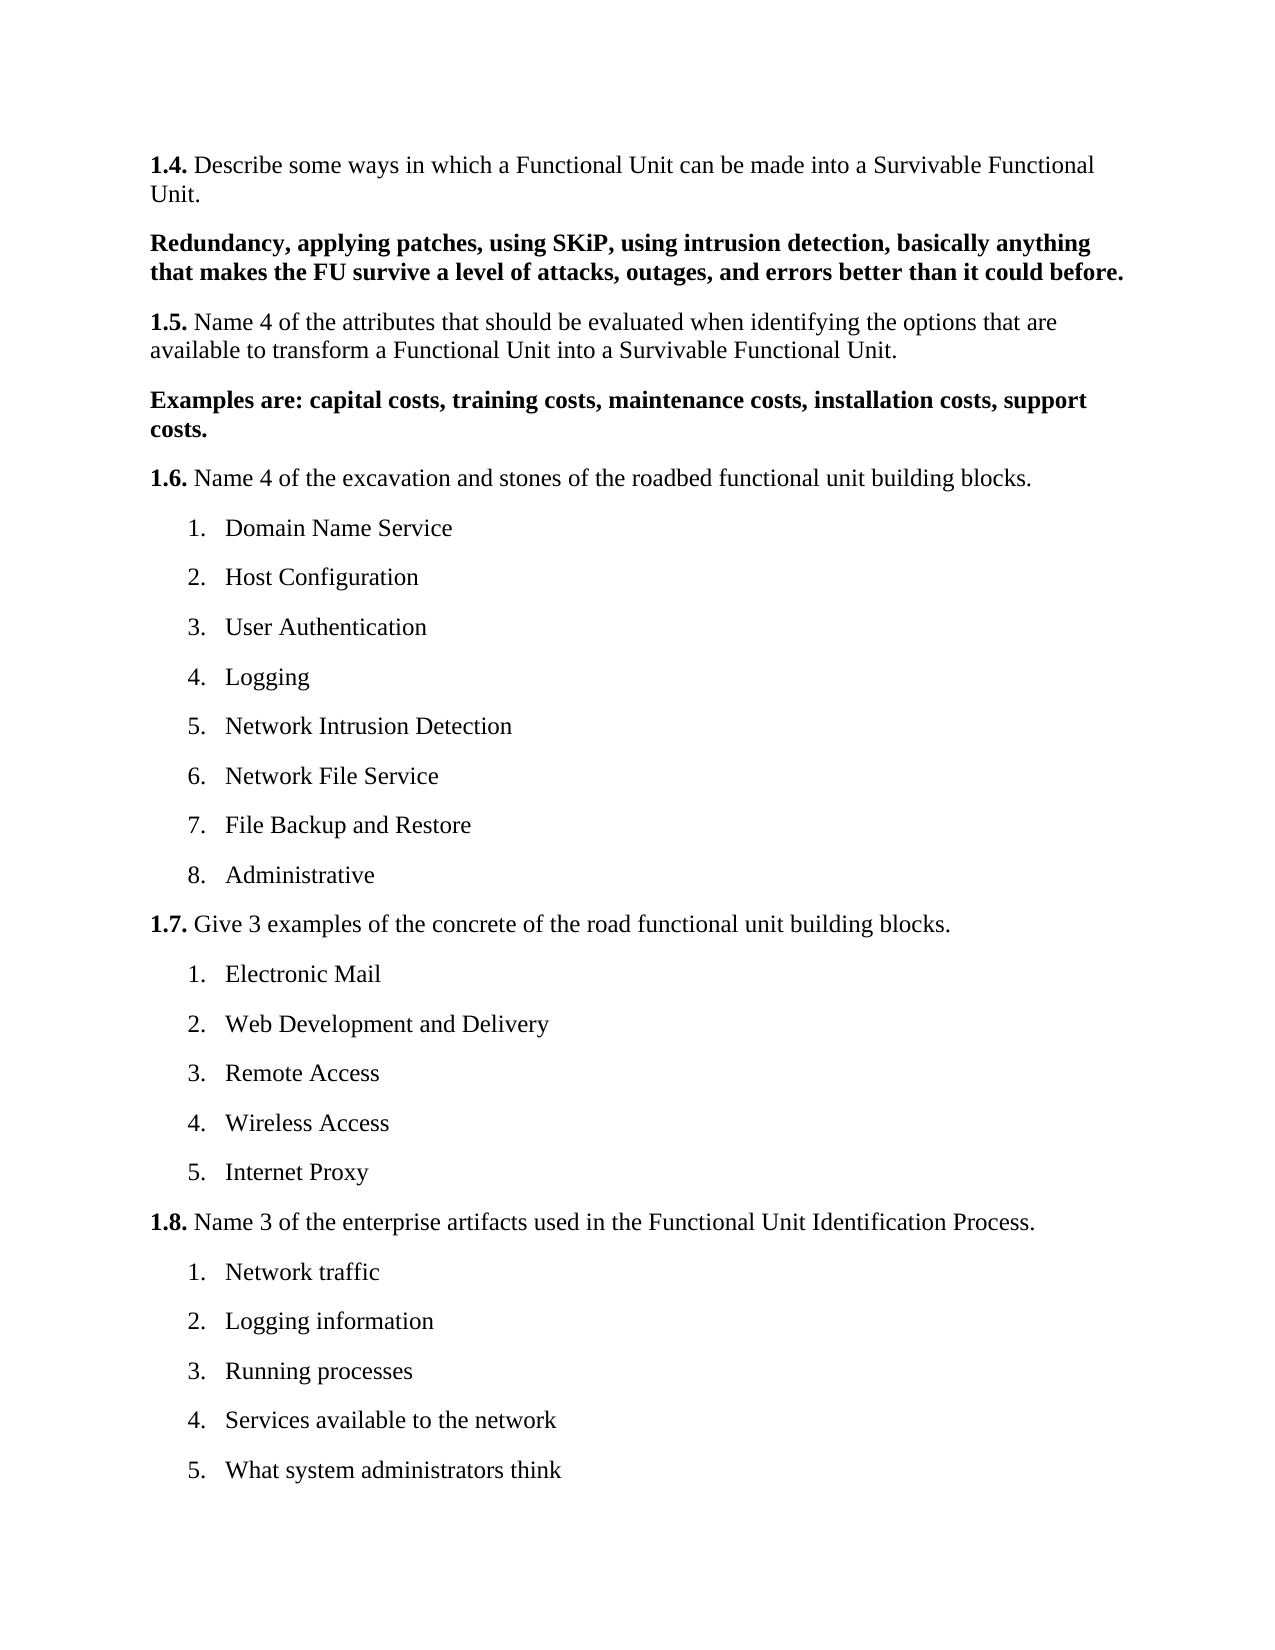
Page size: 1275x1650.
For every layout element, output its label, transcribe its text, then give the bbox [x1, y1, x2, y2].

list Running processes [187, 1356, 1125, 1384]
list Wireless Access [187, 1108, 1125, 1137]
list Services available to the network [187, 1405, 1125, 1434]
list Administrative [187, 860, 1125, 889]
list Logging [187, 662, 1125, 690]
list Remote Access [187, 1058, 1125, 1087]
list Web Development and Delivery [187, 1009, 1125, 1037]
text Redundancy, applying patches, using SKiP, using intrusion detection, basically anything that makes the FU survive a level of attacks, outages, and errors better than it could before. [150, 228, 1125, 286]
text 1.6. Name 4 of the excavation and stones of the roadbed functional unit building blocks. [150, 463, 1125, 492]
text 1.4. Describe some ways in which a Functional Unit can be made into a Survivable Functional Unit. [150, 150, 1125, 207]
text 1.5. Name 4 of the attributes that should be evaluated when identifying the options that are available to transform a Functional Unit into a Survivable Functional Unit. [150, 307, 1125, 364]
list File Backup and Restore [187, 810, 1125, 839]
list Network File Service [187, 761, 1125, 789]
list Logging information [187, 1306, 1125, 1335]
list Domain Name Service [187, 513, 1125, 542]
list Electronic Mail [187, 959, 1125, 988]
list Host Configuration [187, 562, 1125, 591]
list Internet Proxy [187, 1157, 1125, 1186]
text 1.8. Name 3 of the enterprise artifacts used in the Functional Unit Identification Process. [150, 1207, 1125, 1236]
text 1.7. Give 3 examples of the concrete of the road functional unit building blocks. [150, 909, 1125, 938]
text Examples are: capital costs, training costs, maintenance costs, installation costs, support costs. [150, 385, 1125, 442]
list Network Intrusion Detection [187, 711, 1125, 740]
list User Authentication [187, 612, 1125, 641]
list Network traffic [187, 1257, 1125, 1285]
list What system administrators think [187, 1455, 1125, 1484]
